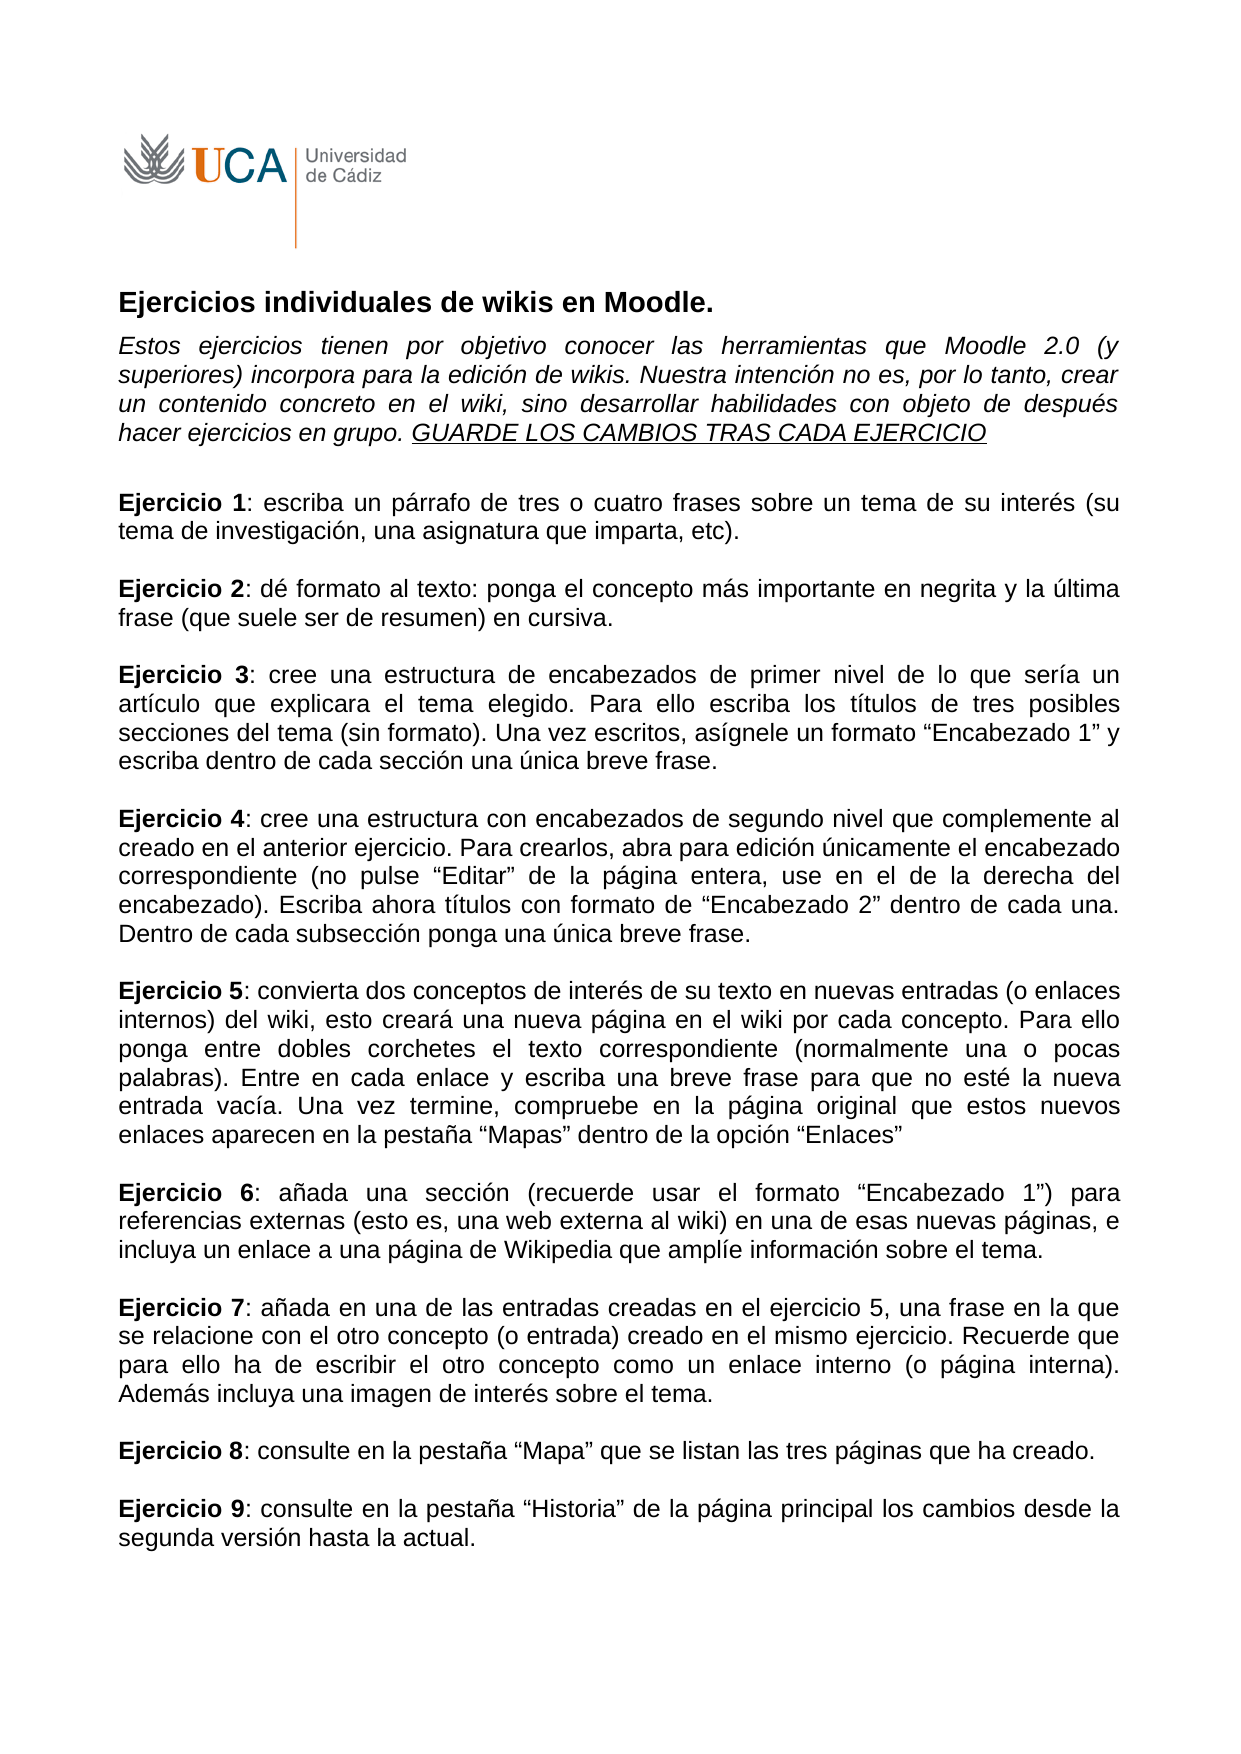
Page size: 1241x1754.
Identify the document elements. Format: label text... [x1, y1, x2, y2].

subtitle Ejercicios individuales de wikis en Moodle. [118, 285, 1122, 319]
text Ejercicio 9: consulte en la pestaña “Historia” de la página principal los cambios desde la segunda versión hasta la actual. [118, 1494, 1122, 1551]
text Ejercicio 8: consulte en la pestaña “Mapa” que se listan las tres páginas que ha creado. [118, 1436, 1122, 1465]
text Estos ejercicios tienen por objetivo conocer las herramientas que Moodle 2.0 (y superiores) incorpora para la edición de wikis. Nuestra intención no es, por lo tanto, crear un contenido concreto en el wiki, sino desarrollar habilidades con objeto de después hacer ejercicios en grupo. GUARDE LOS CAMBIOS TRAS CADA EJERCICIO [118, 331, 1122, 446]
text Ejercicio 2: dé formato al texto: ponga el concepto más importante en negrita y la última frase (que suele ser de resumen) en cursiva. [118, 574, 1122, 631]
text Ejercicio 7: añada en una de las entradas creadas en el ejercicio 5, una frase en la que se relacione con el otro concepto (o entrada) creado en el mismo ejercicio. Recuerde que para ello ha de escribir el otro concepto como un enlace interno (o página interna). Además incluya una imagen de interés sobre el tema. [118, 1292, 1122, 1407]
text Ejercicio 4: cree una estructura con encabezados de segundo nivel que complemente al creado en el anterior ejercicio. Para crearlos, abra para edición únicamente el encabezado correspondiente (no pulse “Editar” de la página entera, use en el de la derecha del encabezado). Escriba ahora títulos con formato de “Encabezado 2” dentro de cada una. Dentro de cada subsección ponga una única breve frase. [118, 804, 1122, 947]
text Ejercicio 1: escriba un párrafo de tres o cuatro frases sobre un tema de su interés (su tema de investigación, una asignatura que imparta, etc). [118, 487, 1122, 545]
text Ejercicio 5: convierta dos conceptos de interés de su texto en nuevas entradas (o enlaces internos) del wiki, esto creará una nueva página en el wiki por cada concepto. Para ello ponga entre dobles corchetes el texto correspondiente (normalmente una o pocas palabras). Entre en cada enlace y escriba una breve frase para que no esté la nueva entrada vacía. Una vez termine, compruebe en la página original que estos nuevos enlaces aparecen en la pestaña “Mapas” dentro de la opción “Enlaces” [118, 976, 1122, 1149]
text Ejercicio 3: cree una estructura de encabezados de primer nivel de lo que sería un artículo que explicara el tema elegido. Para ello escriba los títulos de tres posibles secciones del tema (sin formato). Una vez escritos, asígnele un formato “Encabezado 1” y escriba dentro de cada sección una única breve frase. [118, 660, 1122, 775]
picture [121, 128, 411, 255]
text Ejercicio 6: añada una sección (recuerde usar el formato “Encabezado 1”) para referencias externas (esto es, una web externa al wiki) en una de esas nuevas páginas, e incluya un enlace a una página de Wikipedia que amplíe información sobre el tema. [118, 1177, 1122, 1264]
